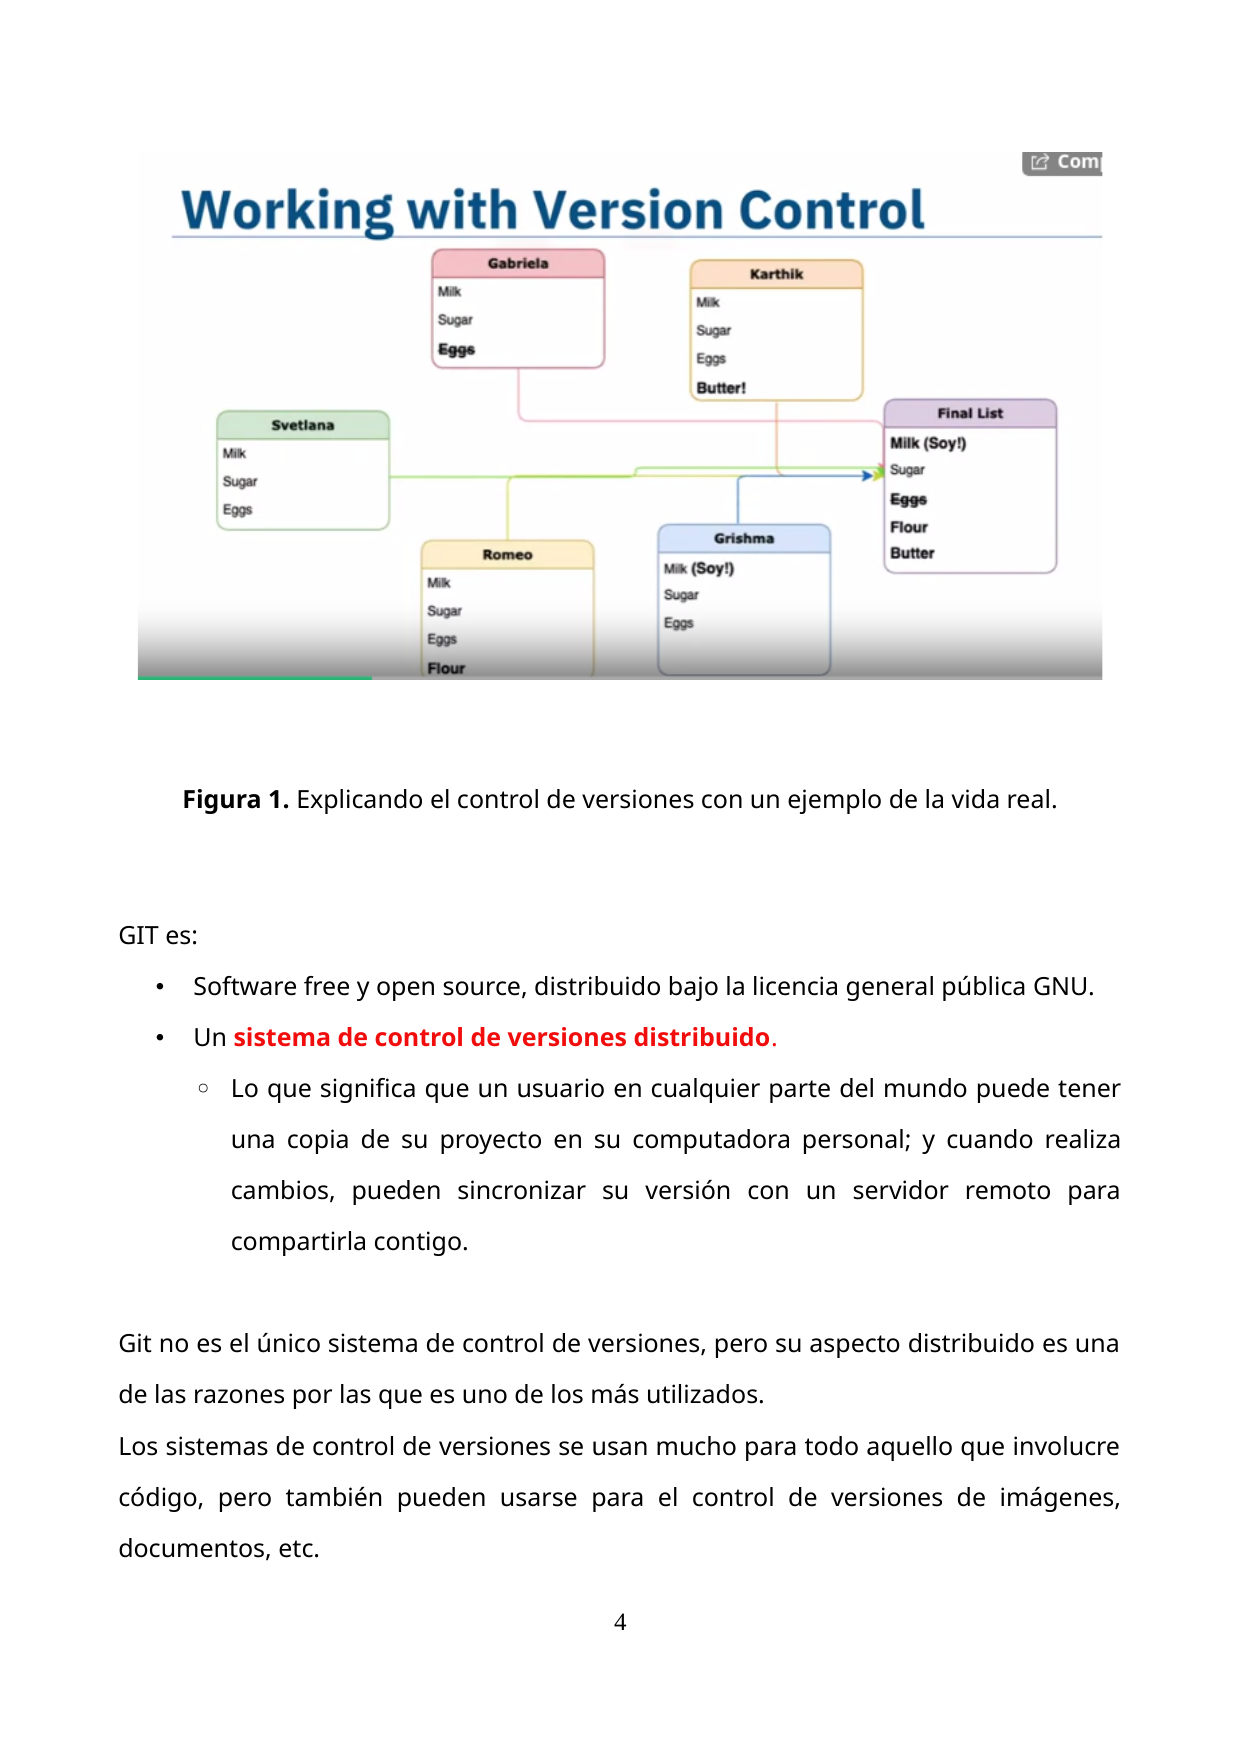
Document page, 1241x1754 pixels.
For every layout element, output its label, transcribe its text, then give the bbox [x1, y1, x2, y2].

list Lo que significa que un usuario en cualquier parte del mundo puede tener una copia de su proyecto en su computadora personal; y cuando realiza cambios, pueden sincronizar su versión con un servidor remoto para compartirla contigo. [193, 1071, 1122, 1258]
text Figura 1. Explicando el control de versiones con un ejemplo de la vida real. [118, 782, 1122, 816]
text Git no es el único sistema de control de versiones, pero su aspecto distribuido es una de las razones por las que es uno de los más utilizados. [118, 1326, 1122, 1411]
text Los sistemas de control de versiones se usan mucho para todo aquello que involucre código, pero también pueden usarse para el control de versiones de imágenes, documentos, etc. [118, 1428, 1122, 1564]
list Software free y open source, distribuido bajo la licencia general pública GNU. [156, 969, 1122, 1003]
list Un sistema de control de versiones distribuido. [156, 1020, 1122, 1054]
text GIT es: [118, 918, 1122, 952]
picture [137, 152, 1103, 680]
